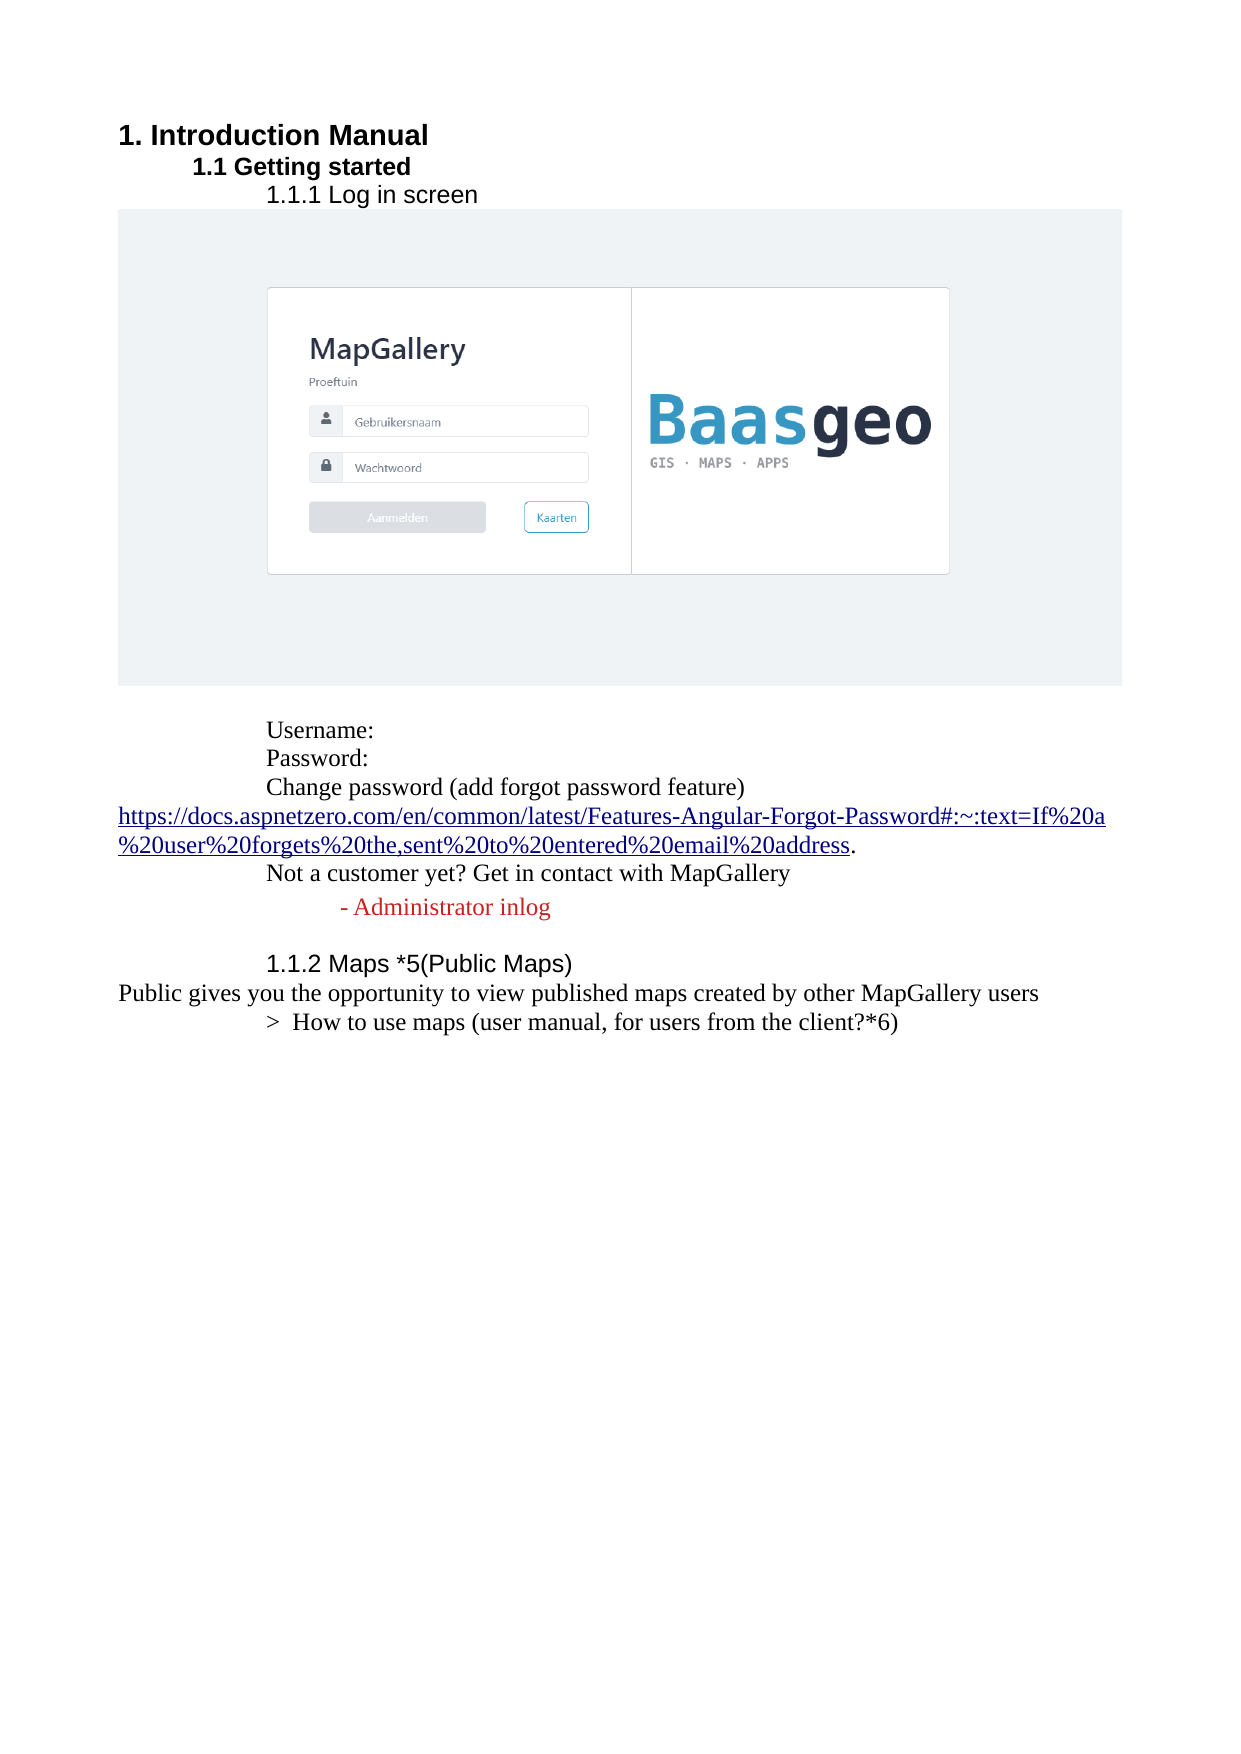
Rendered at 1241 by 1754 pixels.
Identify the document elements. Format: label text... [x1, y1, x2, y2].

text Change password (add forgot password feature) [118, 772, 1122, 801]
text Public gives you the opportunity to view published maps created by other MapGallery users > How to use maps (user manual, for users from the client?*6) [118, 978, 1122, 1035]
text Username: [118, 715, 1122, 743]
text https://docs.aspnetzero.com/en/common/latest/Features-Angular-Forgot-Password#:~:text=If%20a%20user%20forgets%20the,sent%20to%20entered%20email%20address. [118, 801, 1122, 858]
text - Administrator inlog [118, 892, 1122, 920]
text Not a customer yet? Get in contact with MapGallery [118, 858, 1122, 887]
subtitle 1.1.2 Maps *5(Public Maps) [118, 949, 1122, 978]
picture [118, 209, 1123, 686]
subtitle 1. Introduction Manual [118, 118, 1122, 152]
subtitle 1.1 Getting started [118, 152, 1122, 180]
subtitle 1.1.1 Log in screen [118, 180, 1122, 209]
text Password: [118, 743, 1122, 772]
